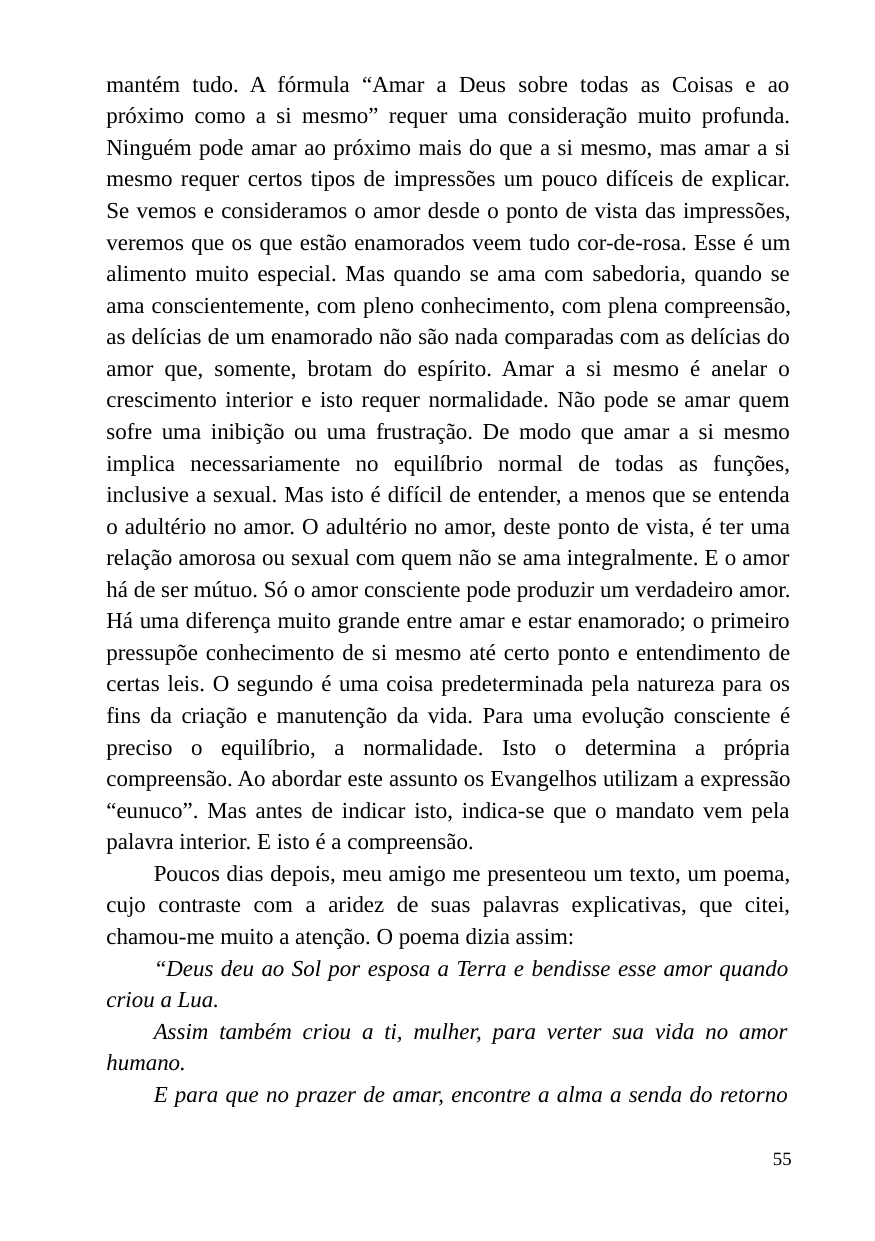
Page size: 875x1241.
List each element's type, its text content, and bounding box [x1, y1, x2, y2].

text Poucos dias depois, meu amigo me presenteou um texto, um poema, cujo contraste com a aridez de suas palavras explicativas, que citei, chamou-me muito a atenção. O poema dizia assim: [106, 860, 791, 949]
text Assim também criou a ti, mulher, para verter sua vida no amor humano. [106, 1018, 791, 1076]
text “Deus deu ao Sol por esposa a Terra e bendisse esse amor quando criou a Lua. [106, 954, 791, 1012]
text mantém tudo. A fórmula “Amar a Deus sobre todas as Coisas e ao próximo como a si mesmo” requer uma consideração muito profunda. Ninguém pode amar ao próximo mais do que a si mesmo, mas amar a si mesmo requer certos tipos de impressões um pouco difíceis de explicar. Se vemos e consideramos o amor desde o ponto de vista das impressões, veremos que os que estão enamorados veem tudo cor-de-rosa. Esse é um alimento muito especial. Mas quando se ama com sabedoria, quando se ama conscientemente, com pleno conhecimento, com plena compreensão, as delícias de um enamorado não são nada comparadas com as delícias do amor que, somente, brotam do espírito. Amar a si mesmo é anelar o crescimento interior e isto requer normalidade. Não pode se amar quem sofre uma inibição ou uma frustração. De modo que amar a si mesmo implica necessariamente no equilíbrio normal de todas as funções, inclusive a sexual. Mas isto é difícil de entender, a menos que se entenda o adultério no amor. O adultério no amor, deste ponto de vista, é ter uma relação amorosa ou sexual com quem não se ama integralmente. E o amor há de ser mútuo. Só o amor consciente pode produzir um verdadeiro amor. Há uma diferença muito grande entre amar e estar enamorado; o primeiro pressupõe conhecimento de si mesmo até certo ponto e entendimento de certas leis. O segundo é uma coisa predeterminada pela natureza para os fins da criação e manutenção da vida. Para uma evolução consciente é preciso o equilíbrio, a normalidade. Isto o determina a própria compreensão. Ao abordar este assunto os Evangelhos utilizam a expressão “eunuco”. Mas antes de indicar isto, indica-se que o mandato vem pela palavra interior. E isto é a compreensão. [106, 71, 791, 855]
text E para que no prazer de amar, encontre a alma a senda do retorno [106, 1081, 791, 1107]
